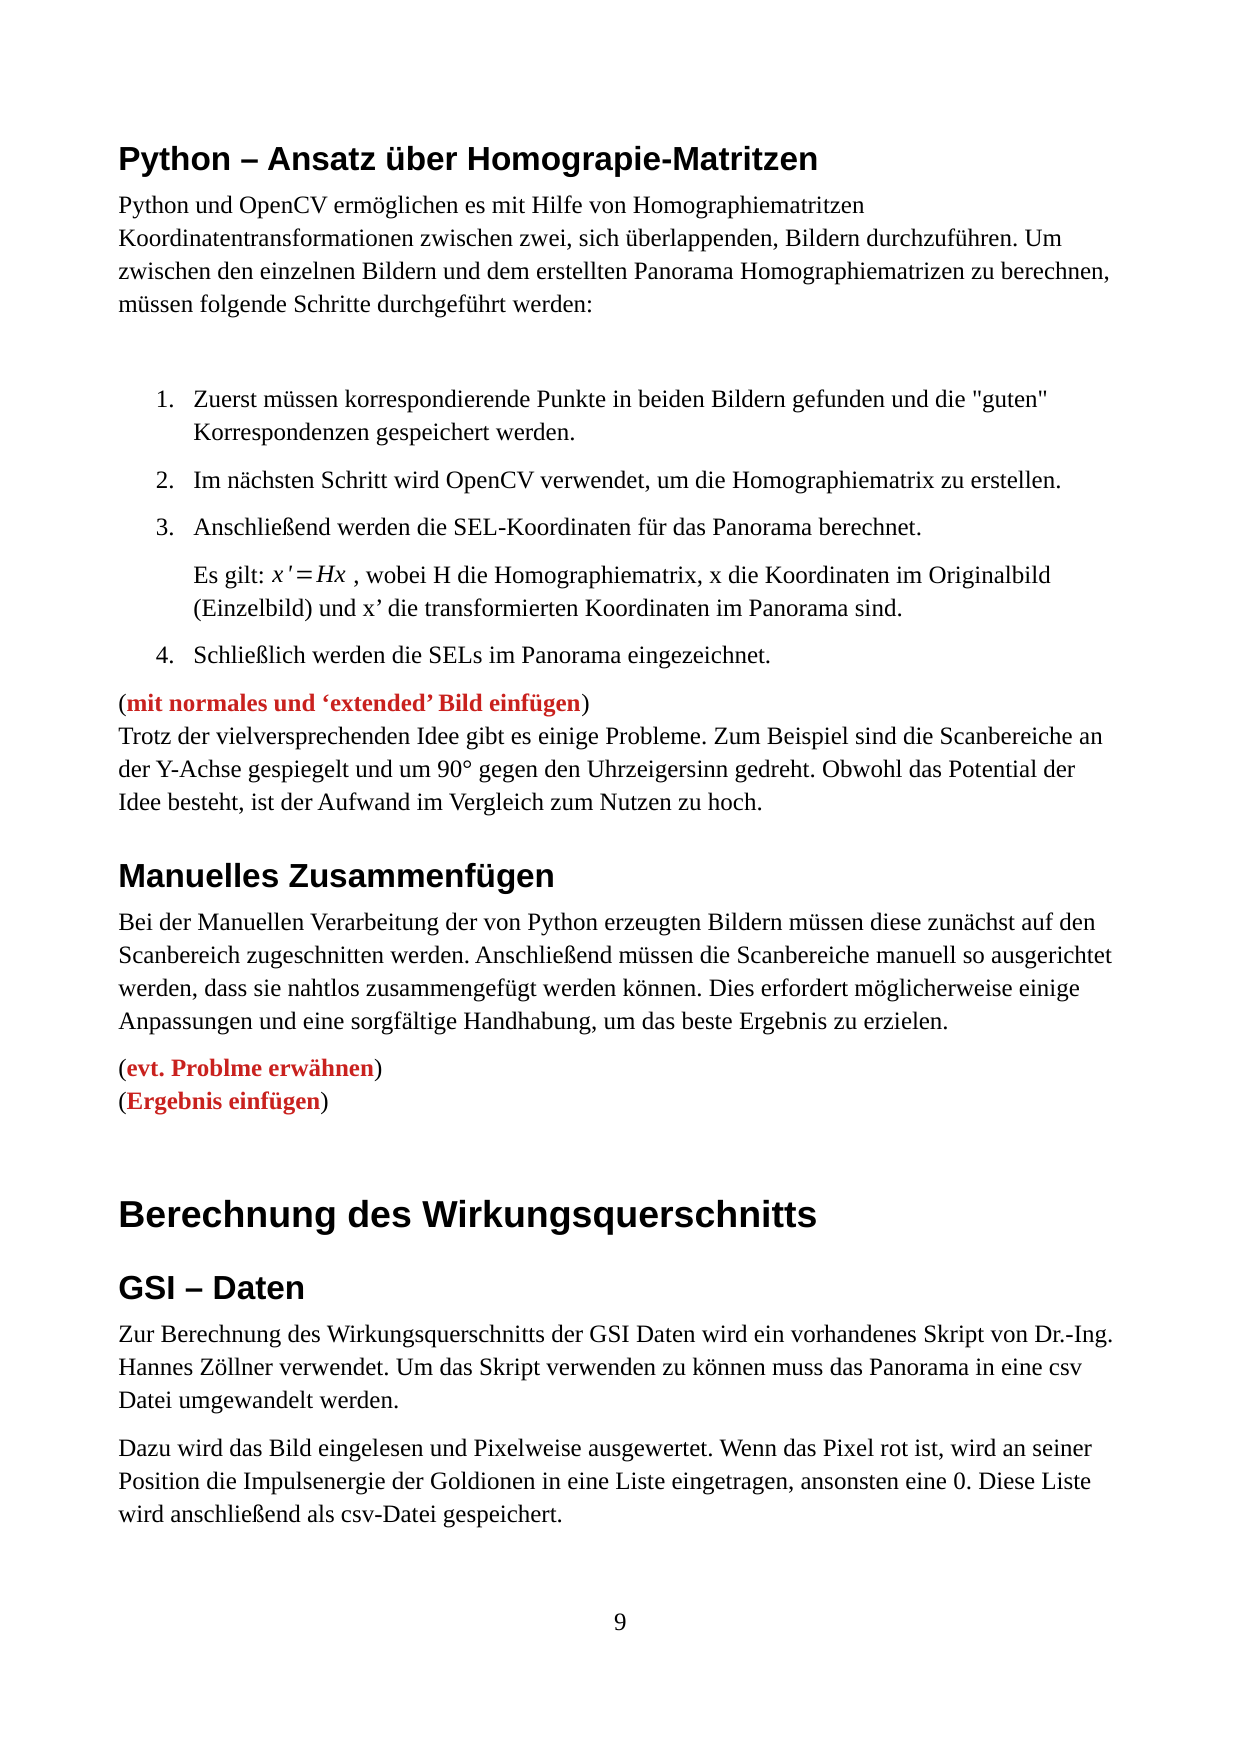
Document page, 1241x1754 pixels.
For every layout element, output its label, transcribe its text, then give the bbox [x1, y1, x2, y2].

subtitle Python – Ansatz über Homograpie-Matritzen [118, 139, 1122, 177]
subtitle Berechnung des Wirkungsquerschnitts [118, 1192, 1122, 1235]
list Es gilt: , wobei H die Homographiematrix, x die Koordinaten im Originalbild (Einzelbild) und x’ die transformierten Koordinaten im Panorama sind. [156, 560, 1122, 622]
text Bei der Manuellen Verarbeitung der von Python erzeugten Bildern müssen diese zunächst auf den Scanbereich zugeschnitten werden. Anschließend müssen die Scanbereiche manuell so ausgerichtet werden, dass sie nahtlos zusammengefügt werden können. Dies erfordert möglicherweise einige Anpassungen und eine sorgfältige Handhabung, um das beste Ergebnis zu erzielen. [118, 907, 1122, 1034]
text (evt. Problme erwähnen) [118, 1053, 1122, 1082]
subtitle Manuelles Zusammenfügen [118, 856, 1122, 894]
list Zuerst müssen korrespondierende Punkte in beiden Bildern gefunden und die "guten" Korrespondenzen gespeichert werden. [156, 384, 1122, 446]
list Anschließend werden die SEL-Koordinaten für das Panorama berechnet. [156, 512, 1122, 541]
text (mit normales und ‘extended’ Bild einfügen) [118, 688, 1122, 717]
list Im nächsten Schritt wird OpenCV verwendet, um die Homographiematrix zu erstellen. [156, 465, 1122, 493]
text (Ergebnis einfügen) [118, 1086, 1122, 1115]
text Zur Berechnung des Wirkungsquerschnitts der GSI Daten wird ein vorhandenes Skript von Dr.-Ing. Hannes Zöllner verwendet. Um das Skript verwenden zu können muss das Panorama in eine csv Datei umgewandelt werden. [118, 1319, 1122, 1414]
text Dazu wird das Bild eingelesen und Pixelweise ausgewertet. Wenn das Pixel rot ist, wird an seiner Position die Impulsenergie der Goldionen in eine Liste eingetragen, ansonsten eine 0. Diese Liste wird anschließend als csv-Datei gespeichert. [118, 1433, 1122, 1528]
text Trotz der vielversprechenden Idee gibt es einige Probleme. Zum Beispiel sind die Scanbereiche an der Y-Achse gespiegelt und um 90° gegen den Uhrzeigersinn gedreht. Obwohl das Potential der Idee besteht, ist der Aufwand im Vergleich zum Nutzen zu hoch. [118, 721, 1122, 816]
subtitle GSI – Daten [118, 1268, 1122, 1307]
text Python und OpenCV ermöglichen es mit Hilfe von Homographiematritzen Koordinatentransformationen zwischen zwei, sich überlappenden, Bildern durchzuführen. Um zwischen den einzelnen Bildern und dem erstellten Panorama Homographiematrizen zu berechnen, müssen folgende Schritte durchgeführt werden: [118, 190, 1122, 318]
list Schließlich werden die SELs im Panorama eingezeichnet. [156, 641, 1122, 669]
